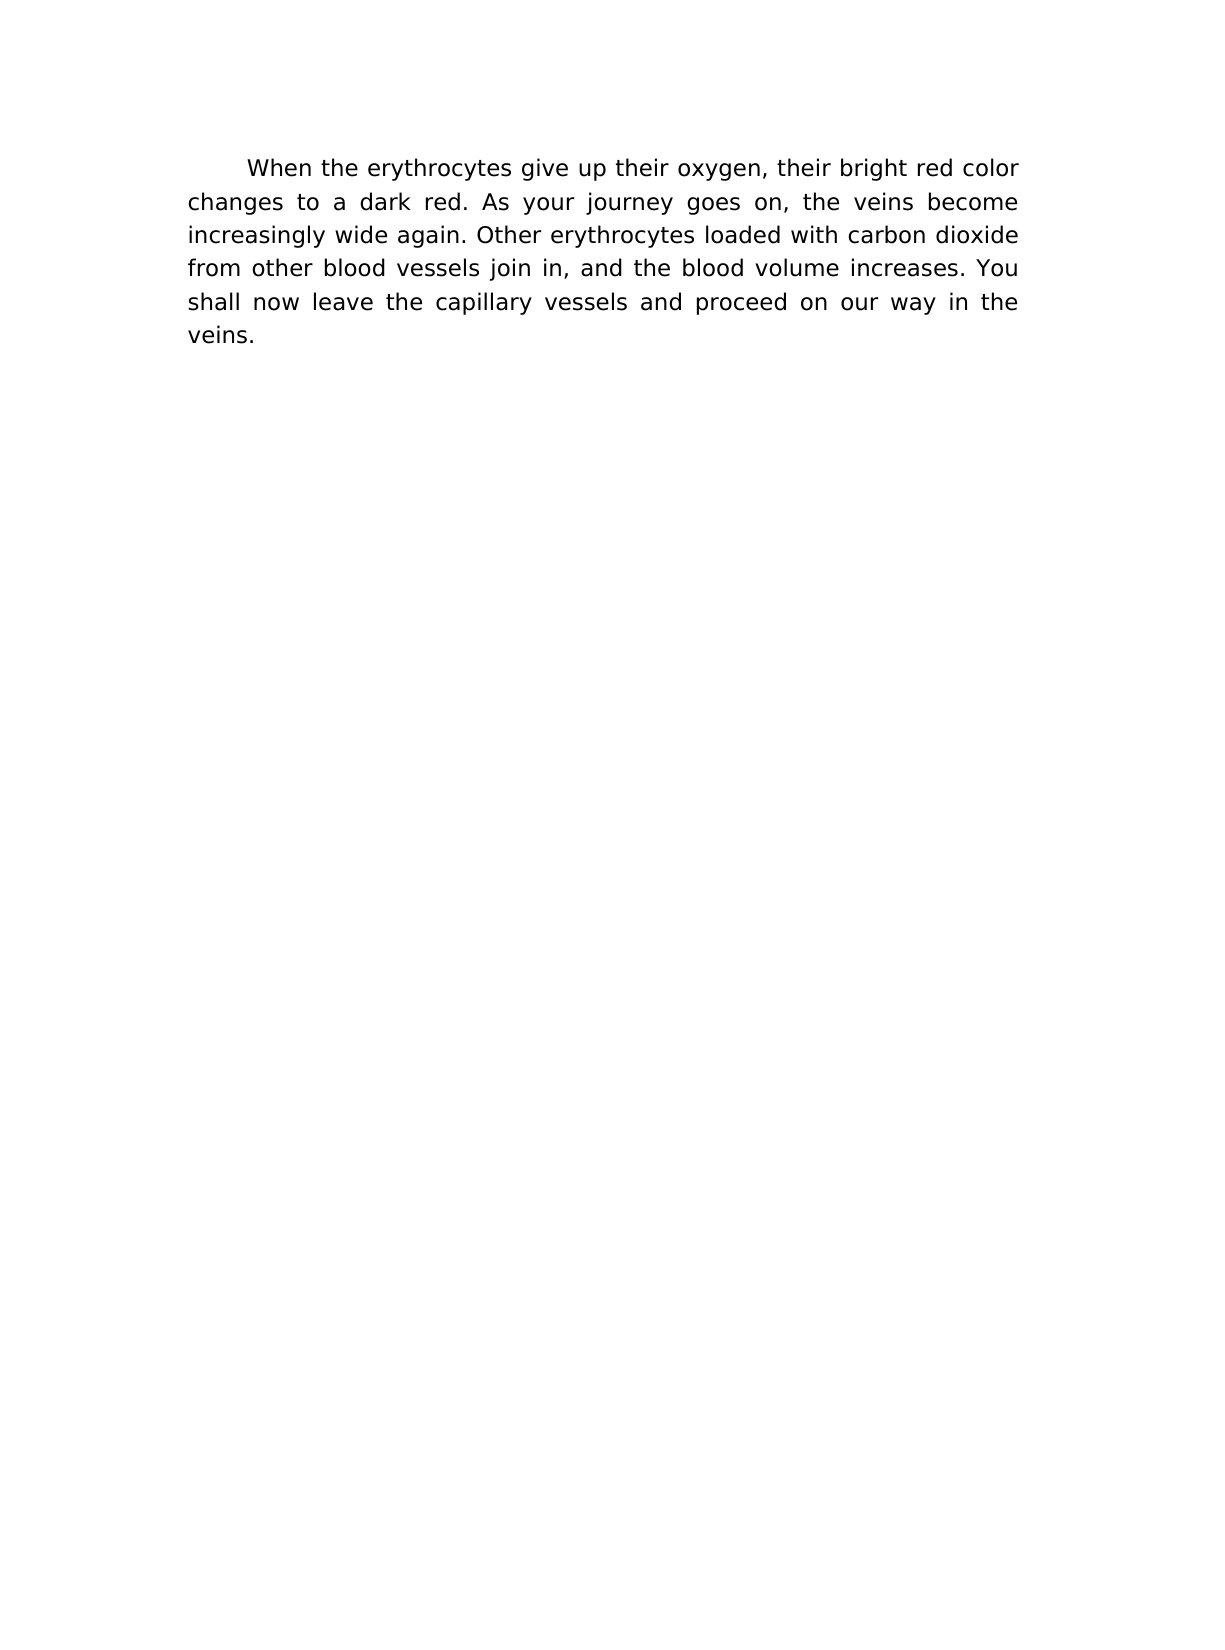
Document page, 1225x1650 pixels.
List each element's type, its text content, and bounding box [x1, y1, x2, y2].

text When the erythrocytes give up their oxygen, their bright red color changes to a dark red. As your journey goes on, the veins become increasingly wide again. Other erythrocytes loaded with carbon dioxide from other blood vessels join in, and the blood volume increases. You shall now leave the capillary vessels and proceed on our way in the veins. [187, 150, 1020, 350]
